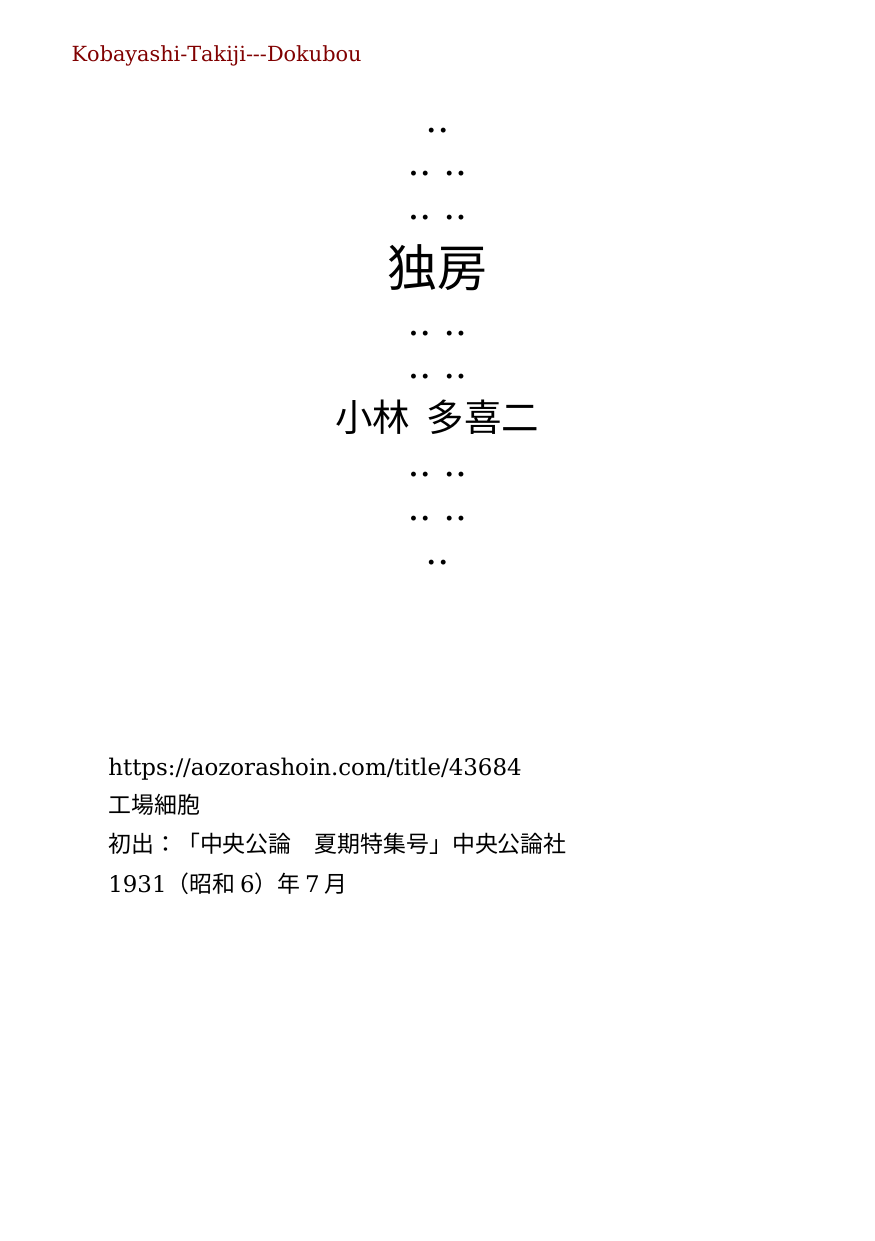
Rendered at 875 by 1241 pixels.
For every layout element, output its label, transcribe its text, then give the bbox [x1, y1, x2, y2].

text Kobayashi-Takiji---Dokubou [71, 42, 803, 66]
text 1931（昭和6）年7月 [72, 865, 802, 899]
text 初出：「中央公論 夏期特集号」中央公論社 [72, 826, 802, 859]
subtitle .. .. .. .. .. 独房 .. .. .. .. 小林 多喜二 .. .. .. .. .. [36, 97, 838, 573]
text 工場細胞 [72, 787, 802, 820]
text https://aozorashoin.com/title/43684 [72, 754, 802, 781]
